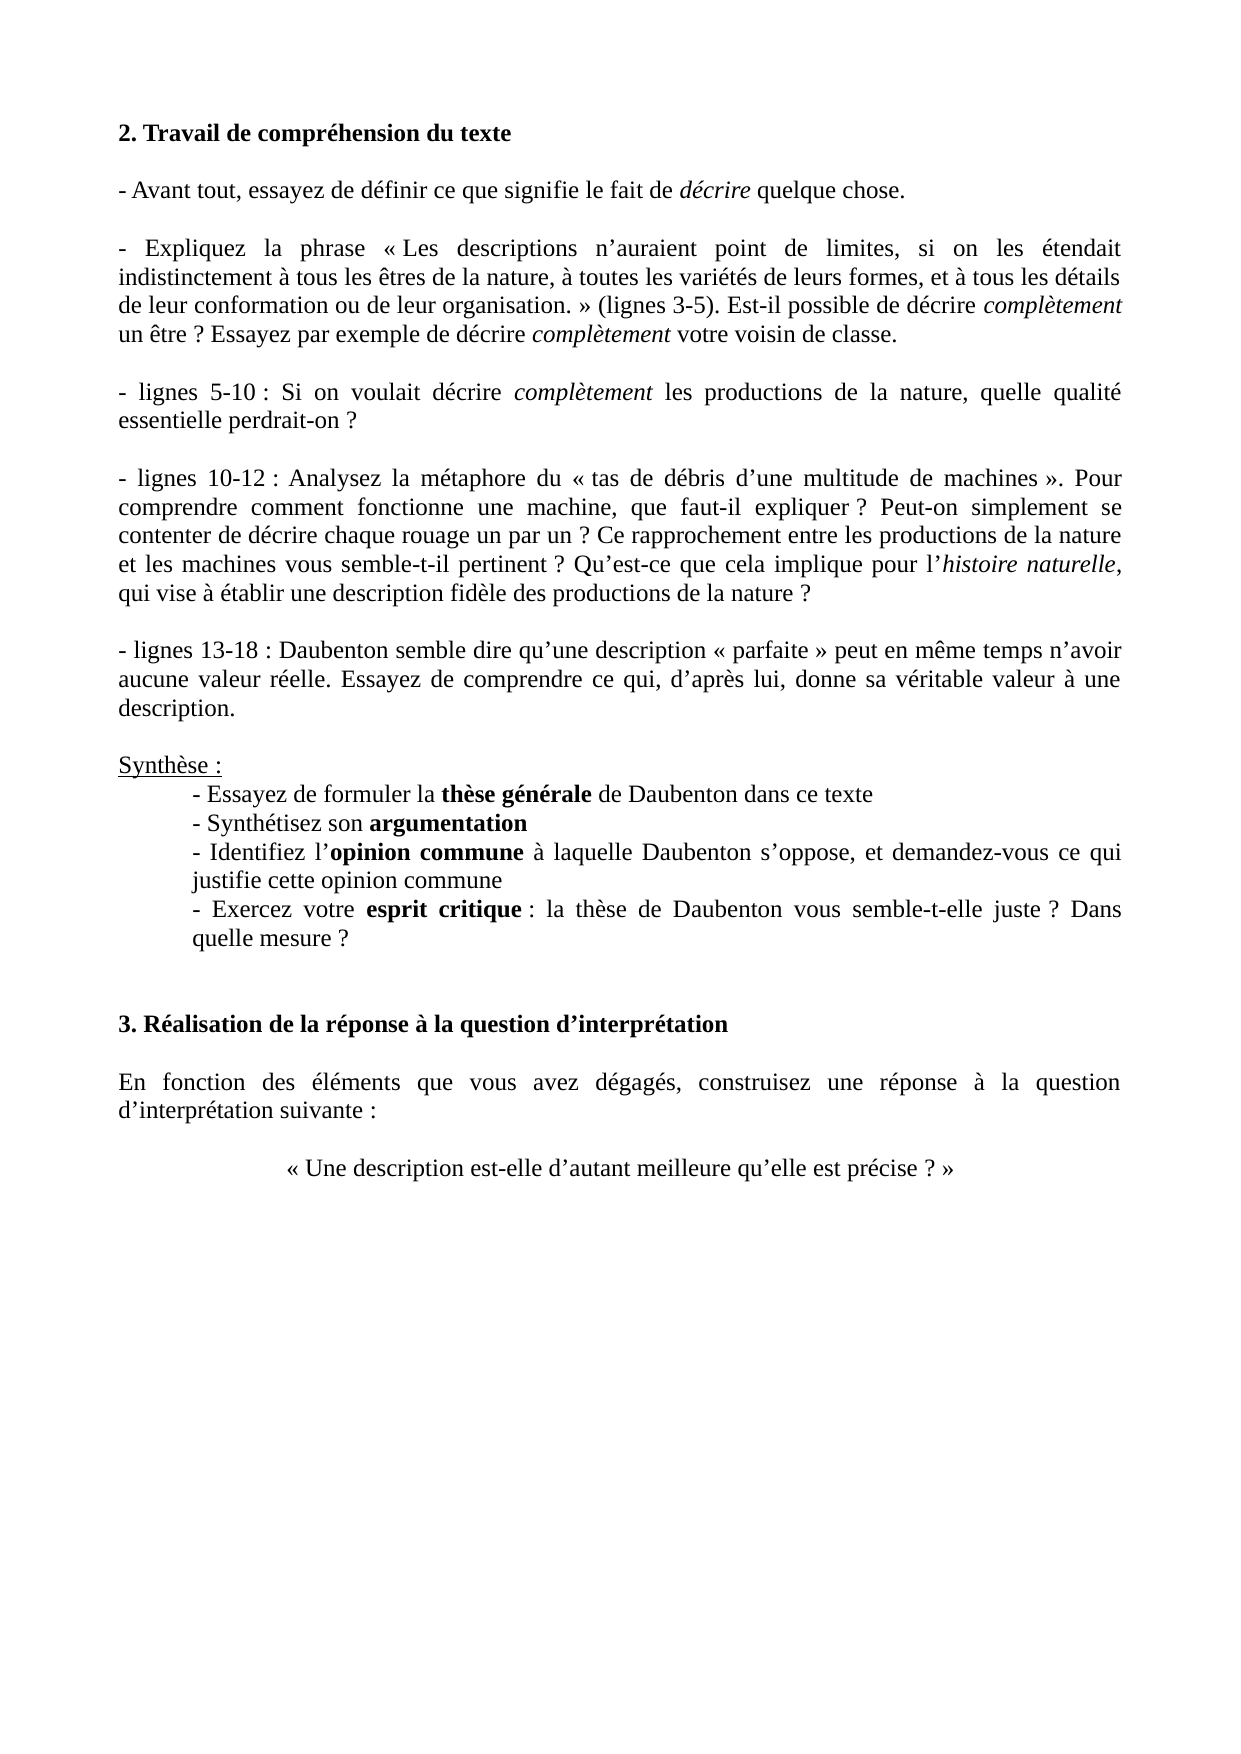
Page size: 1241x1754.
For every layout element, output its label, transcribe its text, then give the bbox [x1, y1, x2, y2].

text 2. Travail de compréhension du texte [118, 118, 1122, 147]
text « Une description est-elle d’autant meilleure qu’elle est précise ? » [118, 1153, 1122, 1182]
text En fonction des éléments que vous avez dégagés, construisez une réponse à la question d’interprétation suivante : [118, 1067, 1122, 1124]
text - lignes 5-10 : Si on voulait décrire complètement les productions de la nature, quelle qualité essentielle perdrait-on ? [118, 377, 1122, 434]
text - Avant tout, essayez de définir ce que signifie le fait de décrire quelque chose. [118, 176, 1122, 204]
text - Synthétisez son argumentation [192, 808, 1122, 837]
text - Expliquez la phrase « Les descriptions n’auraient point de limites, si on les étendait indistinctement à tous les êtres de la nature, à toutes les variétés de leurs formes, et à tous les détails de leur conformation ou de leur organisation. » (lignes 3-5). Est-il possible de décrire complètement un être ? Essayez par exemple de décrire complètement votre voisin de classe. [118, 233, 1122, 348]
text Synthèse : [118, 751, 1122, 779]
text - Essayez de formuler la thèse générale de Daubenton dans ce texte [192, 779, 1122, 808]
text - Identifiez l’opinion commune à laquelle Daubenton s’oppose, et demandez-vous ce qui justifie cette opinion commune [192, 837, 1122, 894]
text - Exercez votre esprit critique : la thèse de Daubenton vous semble-t-elle juste ? Dans quelle mesure ? [192, 894, 1122, 952]
text - lignes 10-12 : Analysez la métaphore du « tas de débris d’une multitude de machines ». Pour comprendre comment fonctionne une machine, que faut-il expliquer ? Peut-on simplement se contenter de décrire chaque rouage un par un ? Ce rapprochement entre les productions de la nature et les machines vous semble-t-il pertinent ? Qu’est-ce que cela implique pour l’histoire naturelle, qui vise à établir une description fidèle des productions de la nature ? [118, 463, 1122, 607]
text - lignes 13-18 : Daubenton semble dire qu’une description « parfaite » peut en même temps n’avoir aucune valeur réelle. Essayez de comprendre ce qui, d’après lui, donne sa véritable valeur à une description. [118, 636, 1122, 722]
text 3. Réalisation de la réponse à la question d’interprétation [118, 1009, 1122, 1038]
